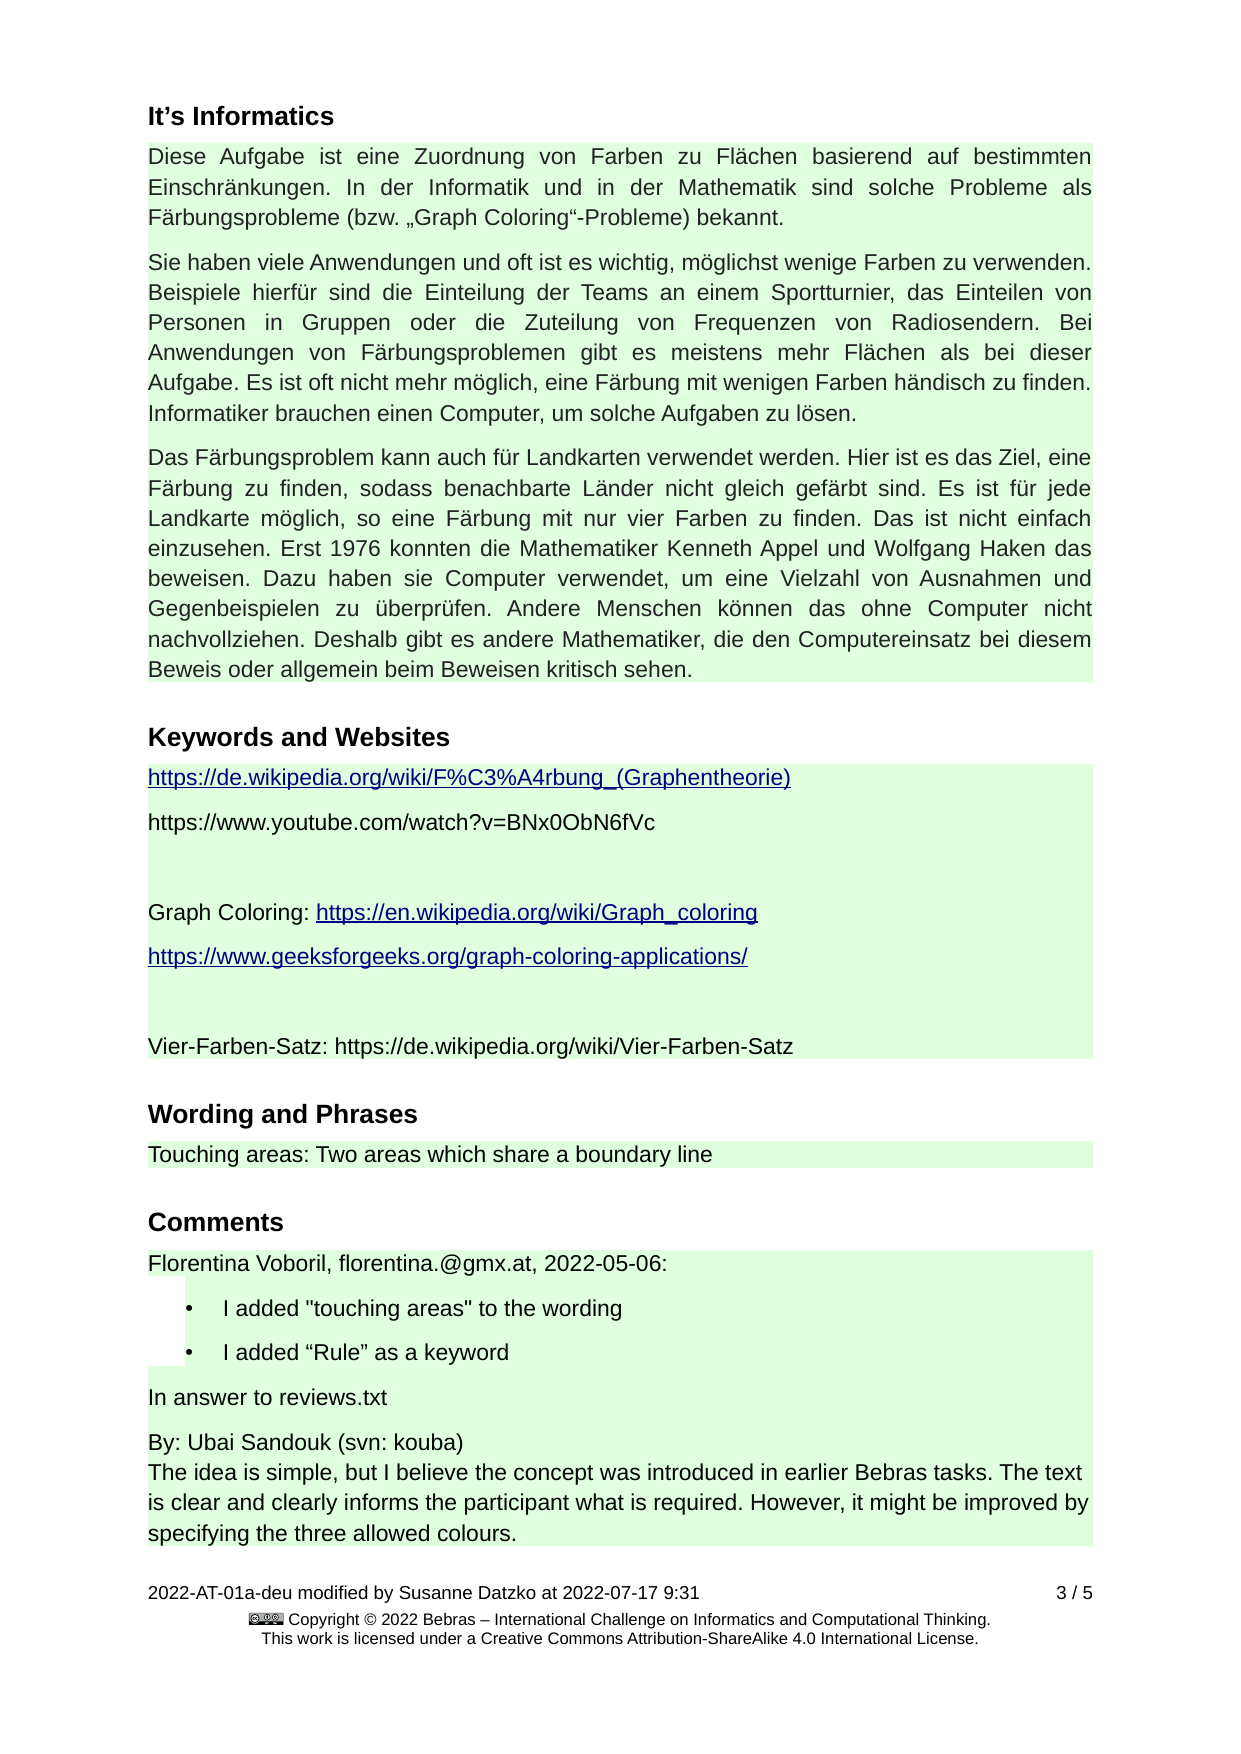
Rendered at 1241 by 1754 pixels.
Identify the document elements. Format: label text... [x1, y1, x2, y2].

text Touching areas: Two areas which share a boundary line [148, 1141, 1093, 1168]
text Sie haben viele Anwendungen und oft ist es wichtig, möglichst wenige Farben zu verwenden. Beispiele hierfür sind die Einteilung der Teams an einem Sportturnier, das Einteilen von Personen in Gruppen oder die Zuteilung von Frequenzen von Radiosendern. Bei Anwendungen von Färbungsproblemen gibt es meistens mehr Flächen als bei dieser Aufgabe. Es ist oft nicht mehr möglich, eine Färbung mit wenigen Farben händisch zu finden. Informatiker brauchen einen Computer, um solche Aufgaben zu lösen. [148, 248, 1093, 426]
text https://de.wikipedia.org/wiki/F%C3%A4rbung_(Graphentheorie) [148, 764, 1093, 791]
subtitle Keywords and Websites [148, 721, 1093, 752]
list I added "touching areas" to the wording [185, 1294, 1093, 1321]
text https://www.geeksforgeeks.org/graph-coloring-applications/ [148, 943, 1093, 970]
subtitle Wording and Phrases [148, 1098, 1093, 1129]
text Das Färbungsproblem kann auch für Landkarten verwendet werden. Hier ist es das Ziel, eine Färbung zu finden, sodass benachbarte Länder nicht gleich gefärbt sind. Es ist für jede Landkarte möglich, so eine Färbung mit nur vier Farben zu finden. Das ist nicht einfach einzusehen. Erst 1976 konnten die Mathematiker Kenneth Appel und Wolfgang Haken das beweisen. Dazu haben sie Computer verwendet, um eine Vielzahl von Ausnahmen und Gegenbeispielen zu überprüfen. Andere Menschen können das ohne Computer nicht nachvollziehen. Deshalb gibt es andere Mathematiker, die den Computereinsatz bei diesem Beweis oder allgemein beim Beweisen kritisch sehen. [148, 444, 1093, 682]
list I added “Rule” as a keyword [185, 1339, 1093, 1366]
text In answer to reviews.txt [148, 1384, 1093, 1411]
subtitle Comments [148, 1207, 1093, 1237]
text https://www.youtube.com/watch?v=BNx0ObN6fVc [148, 809, 1093, 835]
subtitle It’s Informatics [148, 100, 1093, 131]
text By: Ubai Sandouk (svn: kouba) The idea is simple, but I believe the concept was introduced in earlier Bebras tasks. The text is clear and clearly informs the participant what is required. However, it might be improved by specifying the three allowed colours. [148, 1429, 1093, 1546]
text Florentina Voboril, florentina.@gmx.at, 2022-05-06: [148, 1250, 1093, 1276]
text Diese Aufgabe ist eine Zuordnung von Farben zu Flächen basierend auf bestimmten Einschränkungen. In der Informatik und in der Mathematik sind solche Probleme als Färbungsprobleme (bzw. „Graph Coloring“-Probleme) bekannt. [148, 143, 1093, 230]
text Graph Coloring: https://en.wikipedia.org/wiki/Graph_coloring [148, 898, 1093, 925]
text Vier-Farben-Satz: https://de.wikipedia.org/wiki/Vier-Farben-Satz [148, 1033, 1093, 1059]
